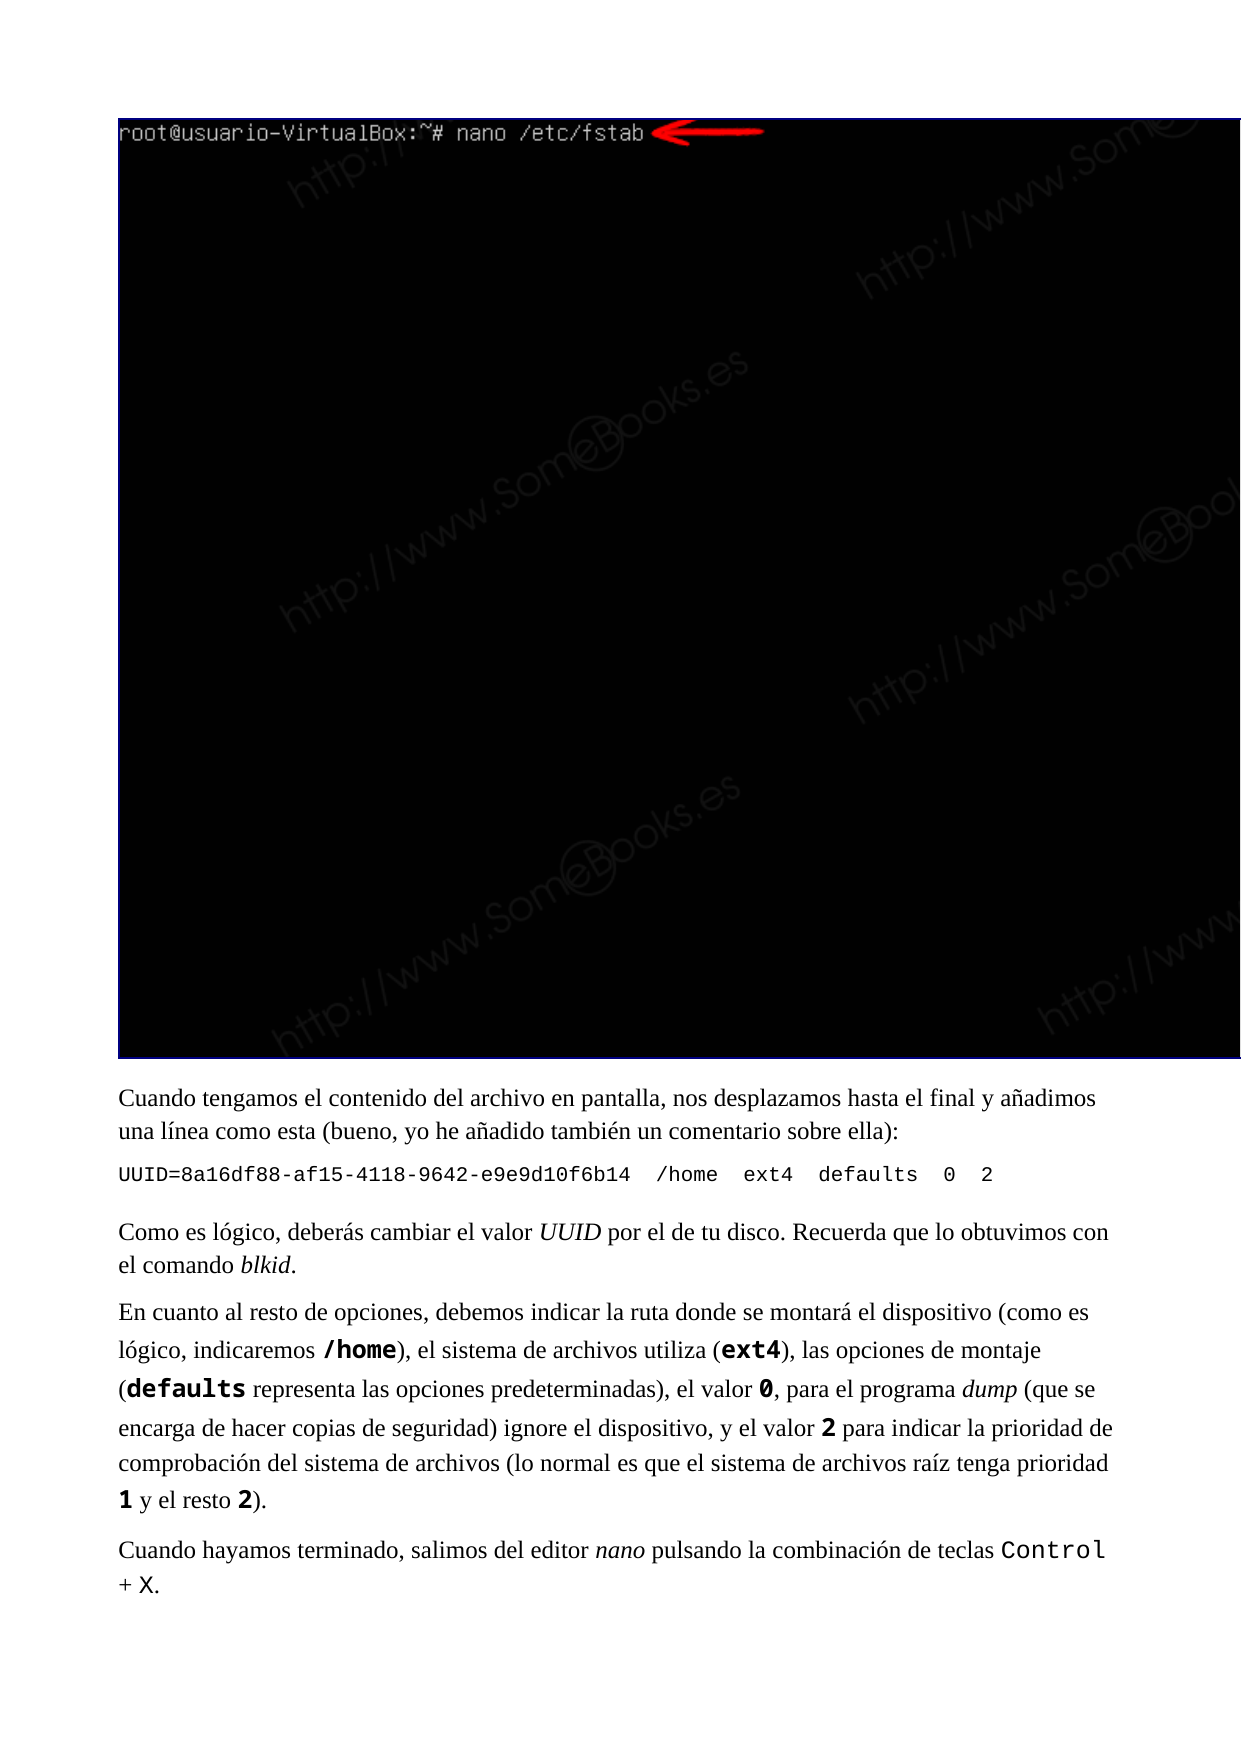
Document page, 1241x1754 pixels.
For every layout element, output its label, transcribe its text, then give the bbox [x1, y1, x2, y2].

text Cuando tengamos el contenido del archivo en pantalla, nos desplazamos hasta el final y añadimos una línea como esta (bueno, yo he añadido también un comentario sobre ella): [118, 1083, 1122, 1145]
text En cuanto al resto de opciones, debemos indicar la ruta donde se montará el dispositivo (como es lógico, indicaremos /home), el sistema de archivos utiliza (ext4), las opciones de montaje (defaults representa las opciones predeterminadas), el valor 0, para el programa dump (que se encarga de hacer copias de seguridad) ignore el dispositivo, y el valor 2 para indicar la prioridad de comprobación del sistema de archivos (lo normal es que el sistema de archivos raíz tenga prioridad 1 y el resto 2). [118, 1297, 1122, 1516]
text Cuando hayamos terminado, salimos del editor nano pulsando la combinación de teclas Control + X. [118, 1536, 1122, 1601]
picture [120, 120, 1241, 1057]
text UUID=8a16df88-af15-4118-9642-e9e9d10f6b14 /home ext4 defaults 0 2 [118, 1164, 1122, 1187]
text Como es lógico, deberás cambiar el valor UUID por el de tu disco. Recuerda que lo obtuvimos con el comando blkid. [118, 1217, 1122, 1278]
